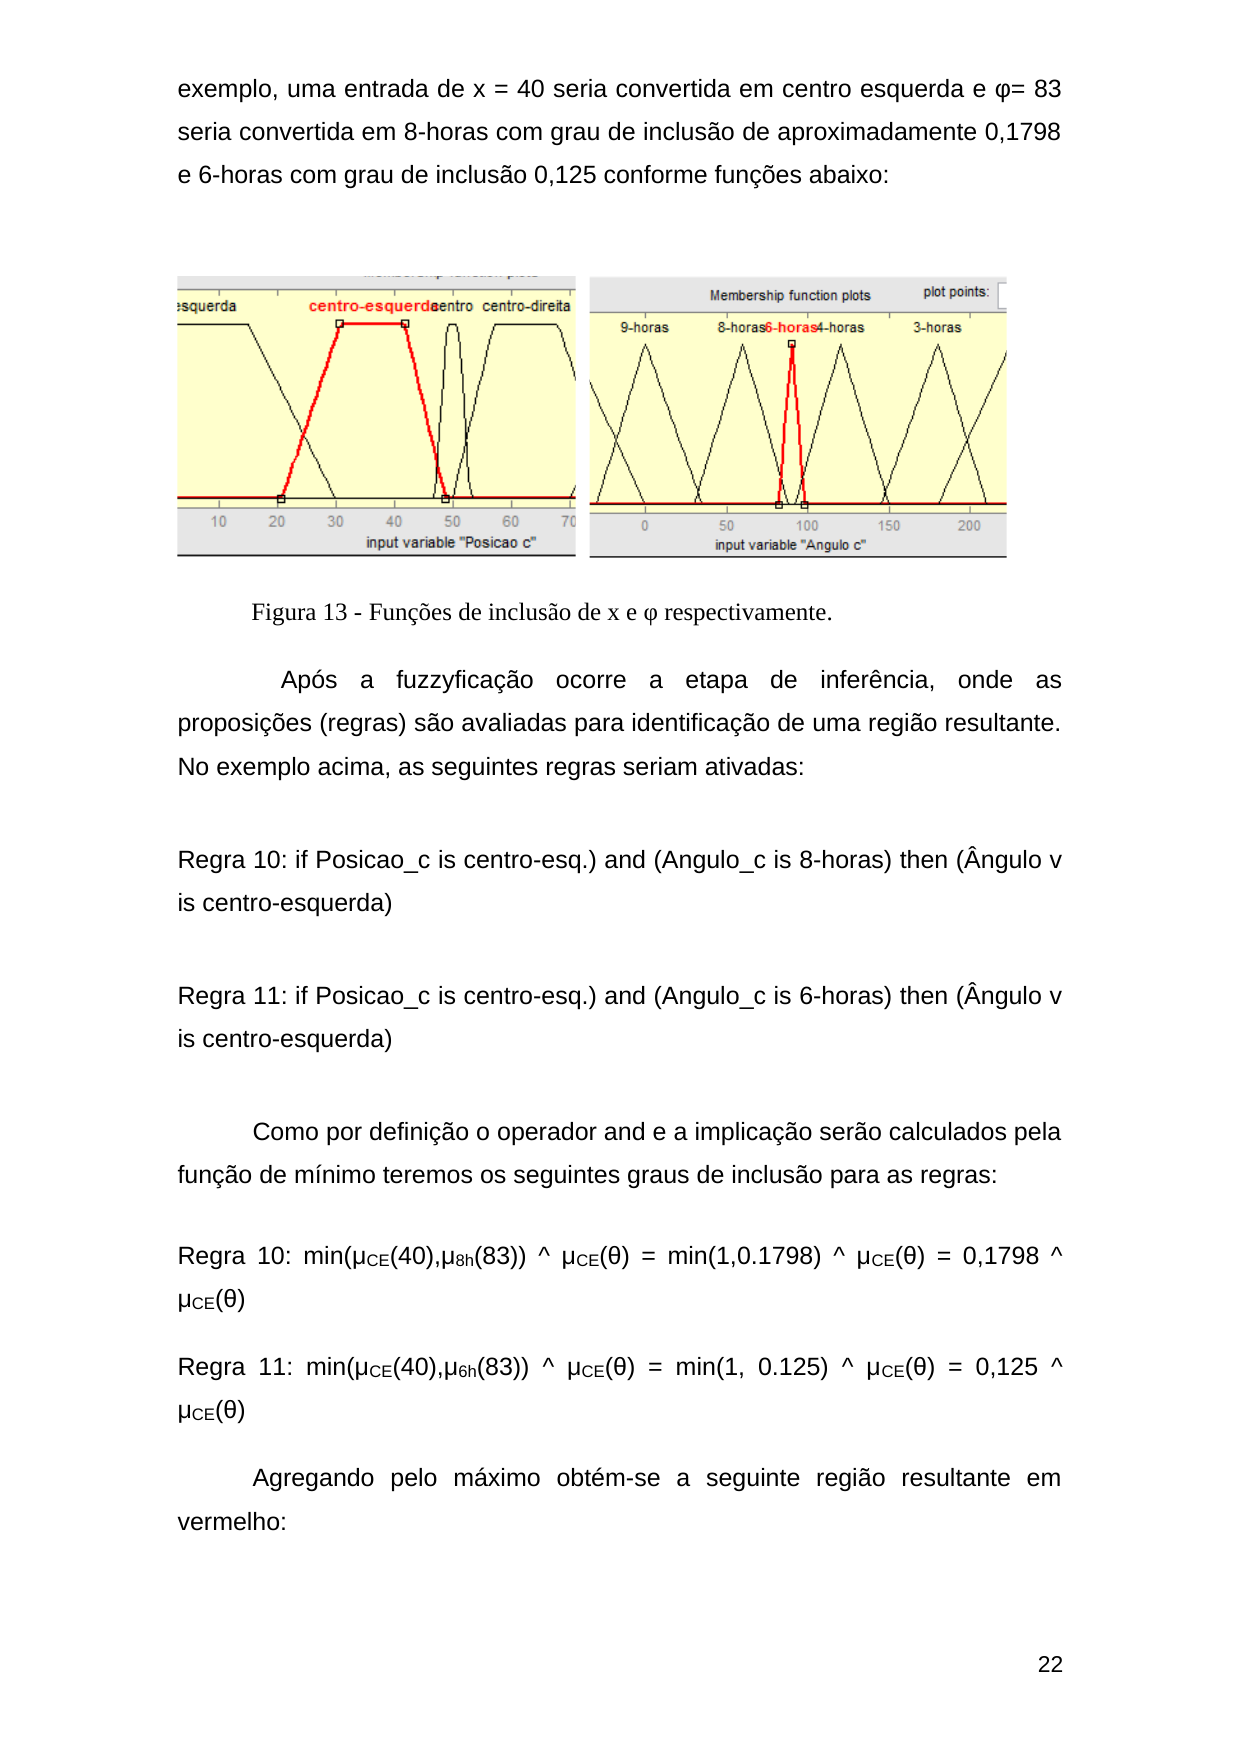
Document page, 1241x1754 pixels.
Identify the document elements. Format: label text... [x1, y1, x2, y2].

text Regra 10: min(μCE(40),μ8h(83)) ^ μCE(θ) = min(1,0.1798) ^ μCE(θ) = 0,1798 ^ μCE(θ) [177, 1241, 1063, 1313]
text exemplo, uma entrada de x = 40 seria convertida em centro esquerda e φ= 83 seria convertida em 8-horas com grau de inclusão de aproximadamente 0,1798 e 6-horas com grau de inclusão 0,125 conforme funções abaixo: [177, 74, 1063, 189]
text Agregando pelo máximo obtém-se a seguinte região resultante em vermelho: [177, 1463, 1063, 1535]
text Regra 11: min(μCE(40),μ6h(83)) ^ μCE(θ) = min(1, 0.125) ^ μCE(θ) = 0,125 ^ μCE(θ) [177, 1352, 1063, 1424]
text Após a fuzzyficação ocorre a etapa de inferência, onde as proposições (regras) são avaliadas para identificação de uma região resultante. No exemplo acima, as seguintes regras seriam ativadas: [177, 665, 1063, 780]
text Figura 13 - Funções de inclusão de x e φ respectivamente. [177, 597, 1063, 626]
picture [177, 276, 576, 557]
text Como por definição o operador and e a implicação serão calculados pela função de mínimo teremos os seguintes graus de inclusão para as regras: [177, 1117, 1063, 1189]
text Regra 11: if Posicao_c is centro-esq.) and (Angulo_c is 6-horas) then (Ângulo v is centro-esquerda) [177, 981, 1063, 1053]
text Regra 10: if Posicao_c is centro-esq.) and (Angulo_c is 8-horas) then (Ângulo v is centro-esquerda) [177, 845, 1063, 917]
picture [589, 276, 1007, 558]
